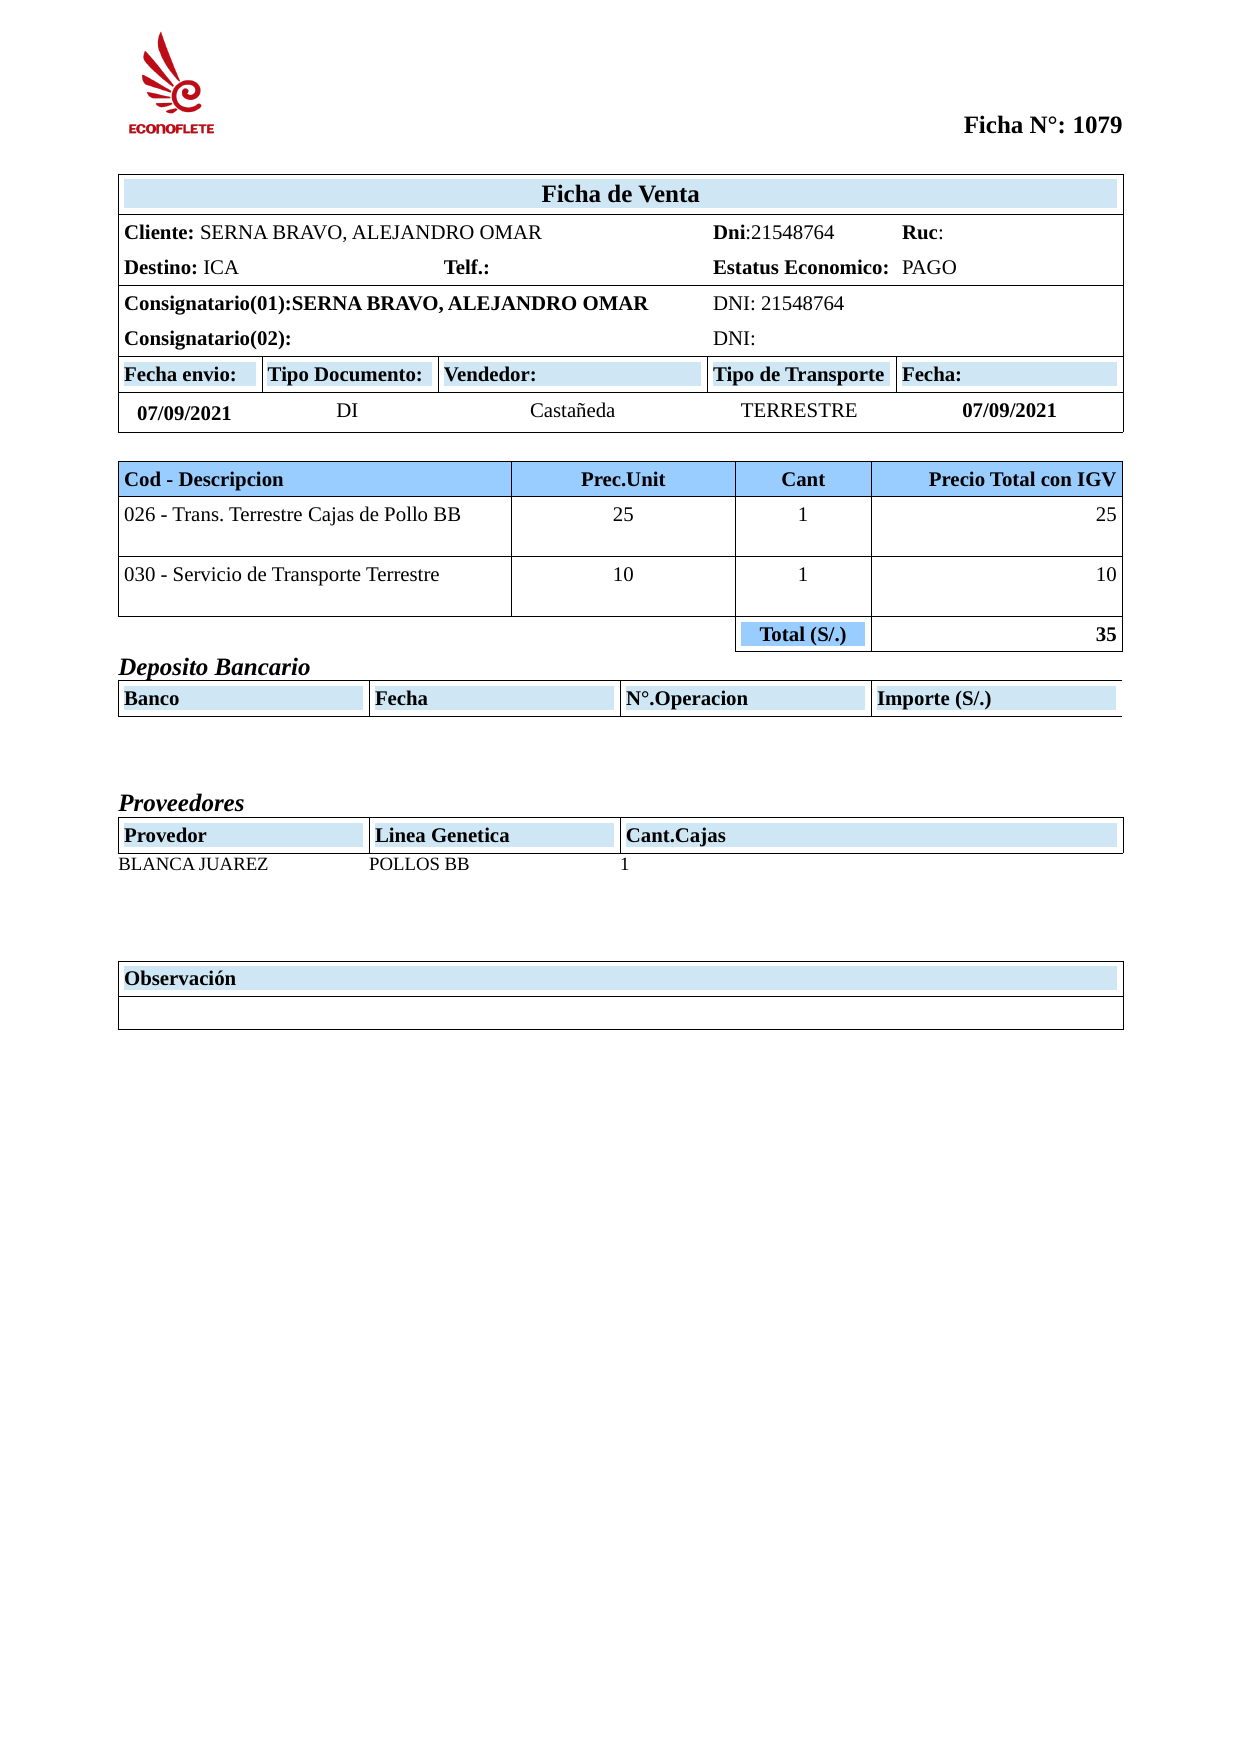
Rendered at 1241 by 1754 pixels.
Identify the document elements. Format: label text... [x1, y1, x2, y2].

table_cell Fecha: [897, 357, 1123, 392]
table_cell [511, 617, 735, 651]
table_header Cant [736, 462, 871, 496]
table_header Prec.Unit [512, 462, 735, 496]
table_cell 1 [736, 557, 871, 616]
table_cell [369, 896, 620, 917]
table_cell Estatus Economico: [707, 249, 896, 285]
table_cell 07/09/2021 [119, 393, 262, 432]
table_cell 10 [512, 557, 735, 616]
table_cell 1 [736, 497, 871, 556]
table_cell 25 [872, 497, 1122, 556]
table_cell [871, 717, 1122, 740]
table_cell [118, 764, 369, 788]
table_cell [620, 764, 871, 788]
table_cell 1 [620, 854, 1123, 874]
table_cell [118, 717, 369, 740]
table_header N°.Operacion [621, 681, 871, 716]
table_cell [620, 717, 871, 740]
table_cell [369, 764, 620, 788]
table_header Cod - Descripcion [119, 462, 511, 496]
table_cell 07/09/2021 [896, 393, 1123, 432]
table_cell [118, 617, 511, 651]
table_cell DI [262, 393, 438, 432]
table_cell [620, 896, 1123, 917]
table_header Cant.Cajas [621, 818, 1123, 853]
table_header Ficha de Venta [119, 175, 1123, 214]
table_cell Total (S/.) [736, 617, 871, 651]
table_cell DNI: [707, 321, 1123, 356]
table_cell [118, 740, 369, 764]
text Proveedores [118, 788, 1122, 817]
table_cell POLLOS BB [369, 854, 620, 874]
table_cell DNI: 21548764 [707, 286, 1123, 321]
table_cell 25 [512, 497, 735, 556]
table_cell Fecha envio: [119, 357, 262, 392]
table_cell [369, 740, 620, 764]
table_cell Castañeda [438, 393, 707, 432]
table_cell Ruc: [896, 215, 1123, 249]
table_header Linea Genetica [370, 818, 620, 853]
table_cell [119, 997, 1123, 1029]
table_header Fecha [370, 681, 620, 716]
table_cell [620, 874, 1123, 896]
table_cell [620, 918, 1123, 939]
table_cell Telf.: [438, 249, 707, 285]
text Deposito Bancario [118, 652, 1122, 680]
picture [118, 31, 225, 134]
table_header Importe (S/.) [872, 681, 1122, 716]
table_cell [118, 896, 369, 917]
table_cell Consignatario(01):SERNA BRAVO, ALEJANDRO OMAR [119, 286, 707, 321]
table_cell Tipo de Transporte [708, 357, 896, 392]
table_cell [871, 764, 1122, 788]
table_cell TERRESTRE [707, 393, 896, 432]
table_cell [369, 874, 620, 896]
table_cell Cliente: SERNA BRAVO, ALEJANDRO OMAR [119, 215, 707, 249]
table_cell Dni:21548764 [707, 215, 896, 249]
table_cell Vendedor: [439, 357, 707, 392]
table_header Banco [119, 681, 369, 716]
table_cell 030 - Servicio de Transporte Terrestre [119, 557, 511, 616]
table_cell BLANCA JUAREZ [118, 854, 369, 874]
table_cell 10 [872, 557, 1122, 616]
table_cell [620, 740, 871, 764]
table_cell Consignatario(02): [119, 321, 707, 356]
table_cell [118, 918, 369, 939]
table_cell 026 - Trans. Terrestre Cajas de Pollo BB [119, 497, 511, 556]
table_cell Destino: ICA [119, 249, 438, 285]
table_header Provedor [119, 818, 369, 853]
table_cell [369, 918, 620, 939]
table_cell [620, 939, 1123, 961]
table_cell [871, 740, 1122, 764]
table_cell [369, 717, 620, 740]
table_cell PAGO [896, 249, 1123, 285]
table_cell Tipo Documento: [263, 357, 438, 392]
table_header Precio Total con IGV [872, 462, 1122, 496]
table_header Observación [119, 962, 1123, 996]
table_cell 35 [872, 617, 1122, 651]
table_cell [118, 874, 369, 896]
table_cell [369, 939, 620, 961]
table_cell [118, 939, 369, 961]
